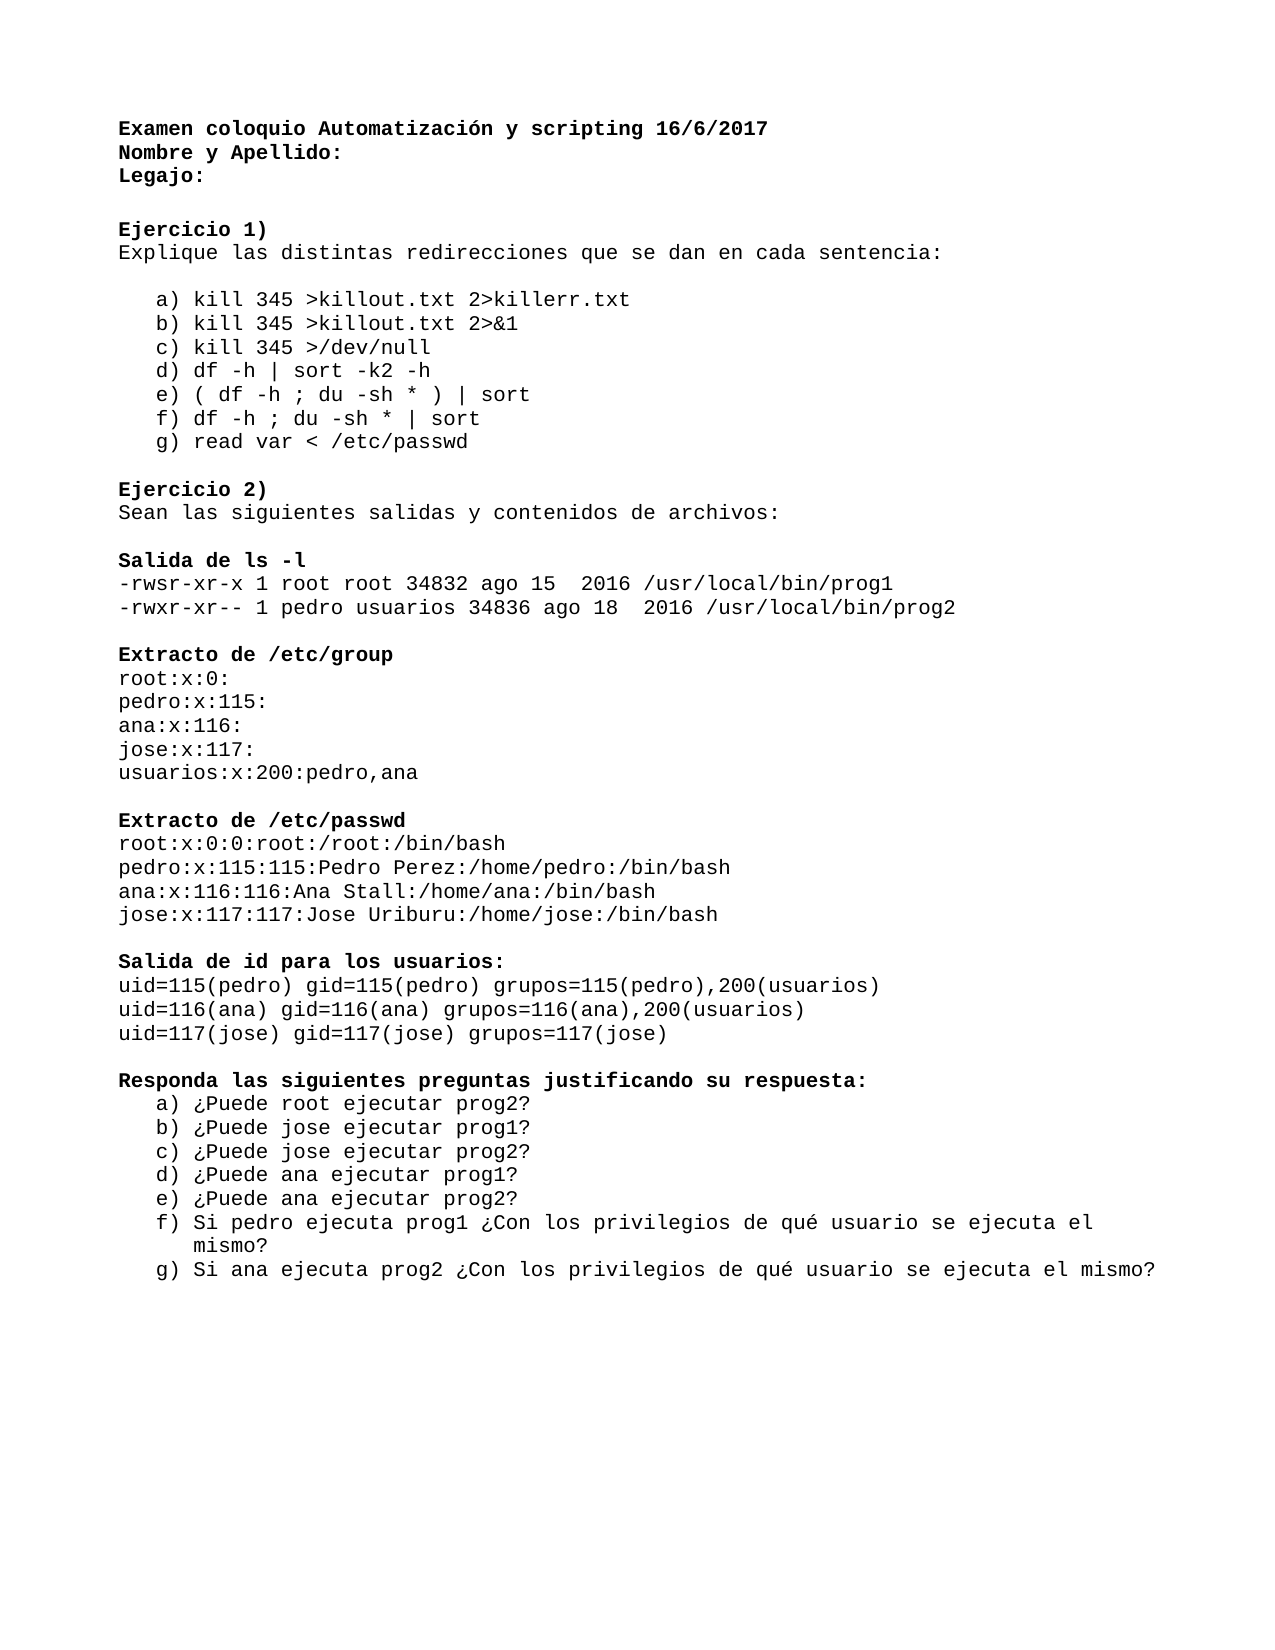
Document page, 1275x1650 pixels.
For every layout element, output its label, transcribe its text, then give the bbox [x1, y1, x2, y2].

text usuarios:x:200:pedro,ana [118, 762, 1157, 786]
list kill 345 >killout.txt 2>killerr.txt [156, 289, 1157, 313]
list ¿Puede jose ejecutar prog1? [156, 1117, 1157, 1141]
text Salida de ls -l [118, 549, 1157, 573]
list Si ana ejecuta prog2 ¿Con los privilegios de qué usuario se ejecuta el mismo? [156, 1259, 1157, 1283]
list ¿Puede jose ejecutar prog2? [156, 1141, 1157, 1164]
list kill 345 >/dev/null [156, 337, 1157, 360]
text pedro:x:115:115:Pedro Perez:/home/pedro:/bin/bash [118, 857, 1157, 881]
text jose:x:117: [118, 739, 1157, 762]
list ( df -h ; du -sh * ) | sort [156, 384, 1157, 408]
text -rwxr-xr-- 1 pedro usuarios 34836 ago 18 2016 /usr/local/bin/prog2 [118, 597, 1157, 621]
text uid=117(jose) gid=117(jose) grupos=117(jose) [118, 1022, 1157, 1046]
list read var < /etc/passwd [156, 431, 1157, 455]
text Extracto de /etc/passwd [118, 810, 1157, 833]
list ¿Puede ana ejecutar prog2? [156, 1188, 1157, 1212]
list ¿Puede root ejecutar prog2? [156, 1093, 1157, 1117]
text ana:x:116:116:Ana Stall:/home/ana:/bin/bash [118, 881, 1157, 904]
text root:x:0: [118, 668, 1157, 691]
text Responda las siguientes preguntas justificando su respuesta: [118, 1070, 1157, 1093]
list Si pedro ejecuta prog1 ¿Con los privilegios de qué usuario se ejecuta el mismo? [156, 1212, 1157, 1259]
text Sean las siguientes salidas y contenidos de archivos: [118, 502, 1157, 526]
text uid=116(ana) gid=116(ana) grupos=116(ana),200(usuarios) [118, 999, 1157, 1022]
text ana:x:116: [118, 715, 1157, 739]
list df -h ; du -sh * | sort [156, 408, 1157, 431]
text Ejercicio 2) [118, 479, 1157, 502]
text jose:x:117:117:Jose Uriburu:/home/jose:/bin/bash [118, 904, 1157, 928]
text Ejercicio 1) [118, 218, 1157, 242]
list df -h | sort -k2 -h [156, 360, 1157, 384]
text root:x:0:0:root:/root:/bin/bash [118, 833, 1157, 857]
text -rwsr-xr-x 1 root root 34832 ago 15 2016 /usr/local/bin/prog1 [118, 573, 1157, 597]
text Extracto de /etc/group [118, 644, 1157, 668]
text pedro:x:115: [118, 691, 1157, 715]
list kill 345 >killout.txt 2>&1 [156, 313, 1157, 337]
text Salida de id para los usuarios: [118, 952, 1157, 975]
list ¿Puede ana ejecutar prog1? [156, 1164, 1157, 1188]
text uid=115(pedro) gid=115(pedro) grupos=115(pedro),200(usuarios) [118, 975, 1157, 999]
text Explique las distintas redirecciones que se dan en cada sentencia: [118, 242, 1157, 266]
